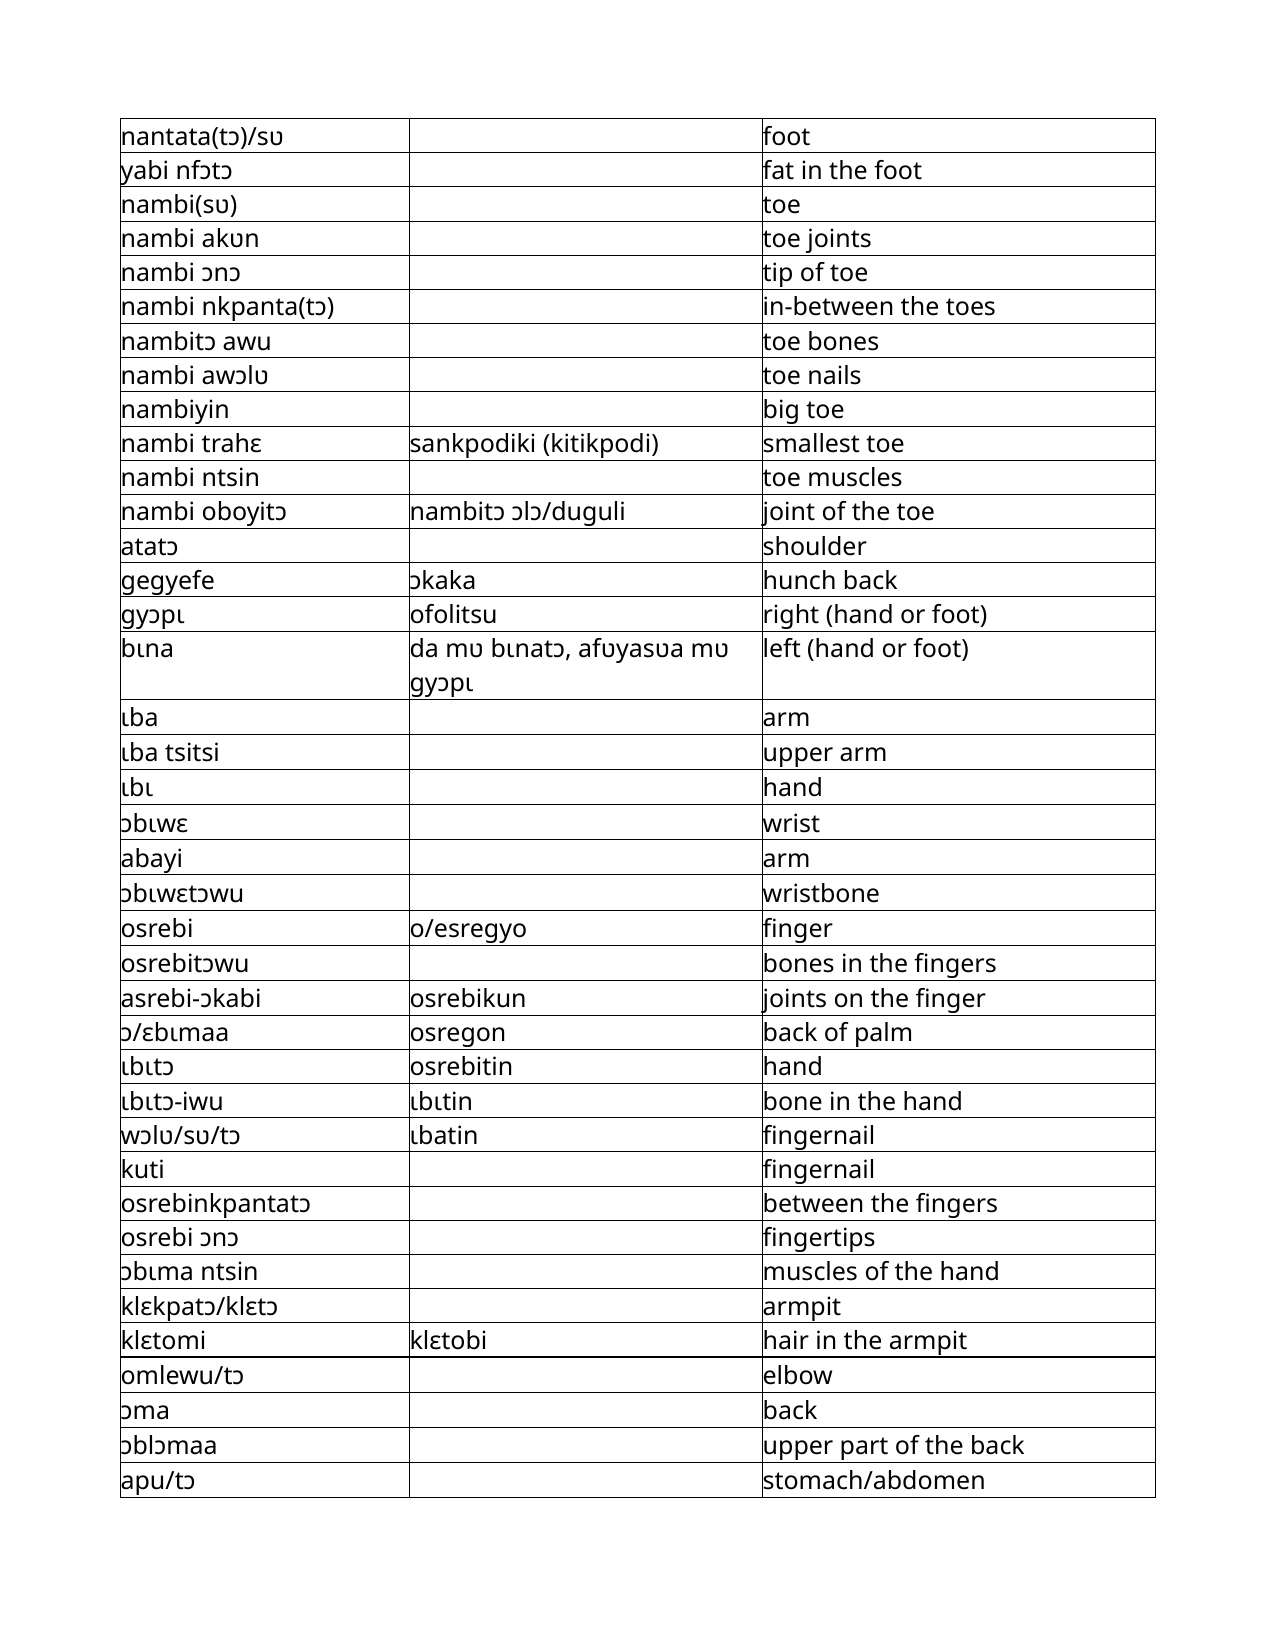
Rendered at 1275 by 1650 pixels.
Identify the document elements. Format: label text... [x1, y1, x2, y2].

table_cell ɩbatin [410, 1118, 762, 1151]
table_cell bones in the fingers [763, 946, 1155, 980]
table_cell ɔkaka [410, 563, 762, 596]
table_cell right (hand or foot) [763, 597, 1155, 631]
table_cell ɔbɩma ntsin [121, 1255, 409, 1288]
table_cell klɛtomi [121, 1323, 409, 1356]
table_cell fingernail [763, 1118, 1155, 1151]
table_cell upper arm [763, 735, 1155, 769]
table_cell nambiyin [121, 392, 409, 426]
table_cell bone in the hand [763, 1084, 1155, 1117]
table_cell nambitɔ awu [121, 324, 409, 357]
table_cell [410, 875, 762, 909]
table_cell [410, 529, 762, 562]
table_cell ɩba tsitsi [121, 735, 409, 769]
table_cell gyɔpɩ [121, 597, 409, 631]
table_cell [410, 153, 762, 186]
table_cell [410, 770, 762, 804]
table_cell nambi awɔlʋ [121, 358, 409, 391]
table_cell arm [763, 700, 1155, 734]
table_cell between the fingers [763, 1187, 1155, 1220]
table_cell [410, 1152, 762, 1186]
table_cell [410, 1289, 762, 1322]
table_cell ɔblɔmaa [121, 1428, 409, 1462]
table_cell [410, 187, 762, 221]
table_cell [410, 324, 762, 357]
table_cell asrebi-ɔkabi [121, 981, 409, 1015]
table_cell kuti [121, 1152, 409, 1186]
table_cell [410, 1187, 762, 1220]
table_cell [410, 946, 762, 980]
table_cell armpit [763, 1289, 1155, 1322]
table_cell osrebi [121, 911, 409, 944]
table_cell wristbone [763, 875, 1155, 909]
table_cell stomach/abdomen [763, 1463, 1155, 1497]
table_cell osrebikun [410, 981, 762, 1015]
table_cell wrist [763, 805, 1155, 839]
table_cell toe nails [763, 358, 1155, 391]
table_cell [410, 1393, 762, 1427]
table_cell toe muscles [763, 461, 1155, 494]
table_cell ɩbɩtɔ-iwu [121, 1084, 409, 1117]
table_cell [410, 700, 762, 734]
table_cell back of palm [763, 1016, 1155, 1049]
table_cell ɔ/ɛbɩmaa [121, 1016, 409, 1049]
table_cell hand [763, 1050, 1155, 1083]
table_cell toe bones [763, 324, 1155, 357]
table_cell nantata(tɔ)/sʋ [121, 119, 409, 152]
table_cell bɩna [121, 632, 409, 699]
table_cell fat in the foot [763, 153, 1155, 186]
table_cell hunch back [763, 563, 1155, 596]
table_cell [410, 358, 762, 391]
table_cell toe [763, 187, 1155, 221]
table_cell ofolitsu [410, 597, 762, 631]
table_cell fingertips [763, 1221, 1155, 1254]
table_cell ɔbɩwɛtɔwu [121, 875, 409, 909]
table_cell muscles of the hand [763, 1255, 1155, 1288]
table_cell nambitɔ ɔlɔ/duguli [410, 495, 762, 528]
table_cell [410, 392, 762, 426]
table_cell [410, 461, 762, 494]
table_cell nambi ɔnɔ [121, 256, 409, 289]
table_cell [410, 1255, 762, 1288]
table_cell hair in the armpit [763, 1323, 1155, 1356]
table_cell [410, 735, 762, 769]
table_cell osrebinkpantatɔ [121, 1187, 409, 1220]
table_cell [410, 840, 762, 874]
table_cell yabi nfɔtɔ [121, 153, 409, 186]
table_cell elbow [763, 1358, 1155, 1392]
table_cell [410, 1221, 762, 1254]
table_cell ɩba [121, 700, 409, 734]
table_cell arm [763, 840, 1155, 874]
table_cell shoulder [763, 529, 1155, 562]
table_cell ɩbɩ [121, 770, 409, 804]
table_cell tip of toe [763, 256, 1155, 289]
table_cell [410, 1463, 762, 1497]
table_cell ɩbɩtɔ [121, 1050, 409, 1083]
table_cell osrebi ɔnɔ [121, 1221, 409, 1254]
table_cell nambi oboyitɔ [121, 495, 409, 528]
table_cell [410, 1428, 762, 1462]
table_cell ɩbɩtin [410, 1084, 762, 1117]
table_cell nambi(sʋ) [121, 187, 409, 221]
table_cell osrebitɔwu [121, 946, 409, 980]
table_cell fingernail [763, 1152, 1155, 1186]
table_cell smallest toe [763, 427, 1155, 460]
table_cell ɔbɩwɛ [121, 805, 409, 839]
table_cell joints on the finger [763, 981, 1155, 1015]
table_cell nambi trahɛ [121, 427, 409, 460]
table_cell klɛkpatɔ/klɛtɔ [121, 1289, 409, 1322]
table_cell sankpodiki (kitikpodi) [410, 427, 762, 460]
table_cell atatɔ [121, 529, 409, 562]
table_cell toe joints [763, 222, 1155, 255]
table_cell [410, 1358, 762, 1392]
table_cell osrebitin [410, 1050, 762, 1083]
table_cell [410, 222, 762, 255]
table_cell [410, 119, 762, 152]
table_cell in-between the toes [763, 290, 1155, 323]
table_cell gegyefe [121, 563, 409, 596]
table_cell hand [763, 770, 1155, 804]
table_cell upper part of the back [763, 1428, 1155, 1462]
table_cell big toe [763, 392, 1155, 426]
table_cell nambi ntsin [121, 461, 409, 494]
table_cell [410, 290, 762, 323]
table_cell abayi [121, 840, 409, 874]
table_cell omlewu/tɔ [121, 1358, 409, 1392]
table_cell [410, 256, 762, 289]
table_cell wɔlʋ/sʋ/tɔ [121, 1118, 409, 1151]
table_cell back [763, 1393, 1155, 1427]
table_cell joint of the toe [763, 495, 1155, 528]
table_cell foot [763, 119, 1155, 152]
table_cell o/esregyo [410, 911, 762, 944]
table_cell ɔma [121, 1393, 409, 1427]
table_cell [410, 805, 762, 839]
table_cell finger [763, 911, 1155, 944]
table_cell apu/tɔ [121, 1463, 409, 1497]
table_cell nambi akʋn [121, 222, 409, 255]
table_cell klɛtobi [410, 1323, 762, 1356]
table_cell left (hand or foot) [763, 632, 1155, 699]
table_cell da mʋ bɩnatɔ, afʋyasʋa mʋ gyɔpɩ [410, 632, 762, 699]
table_cell nambi nkpanta(tɔ) [121, 290, 409, 323]
table_cell osregon [410, 1016, 762, 1049]
